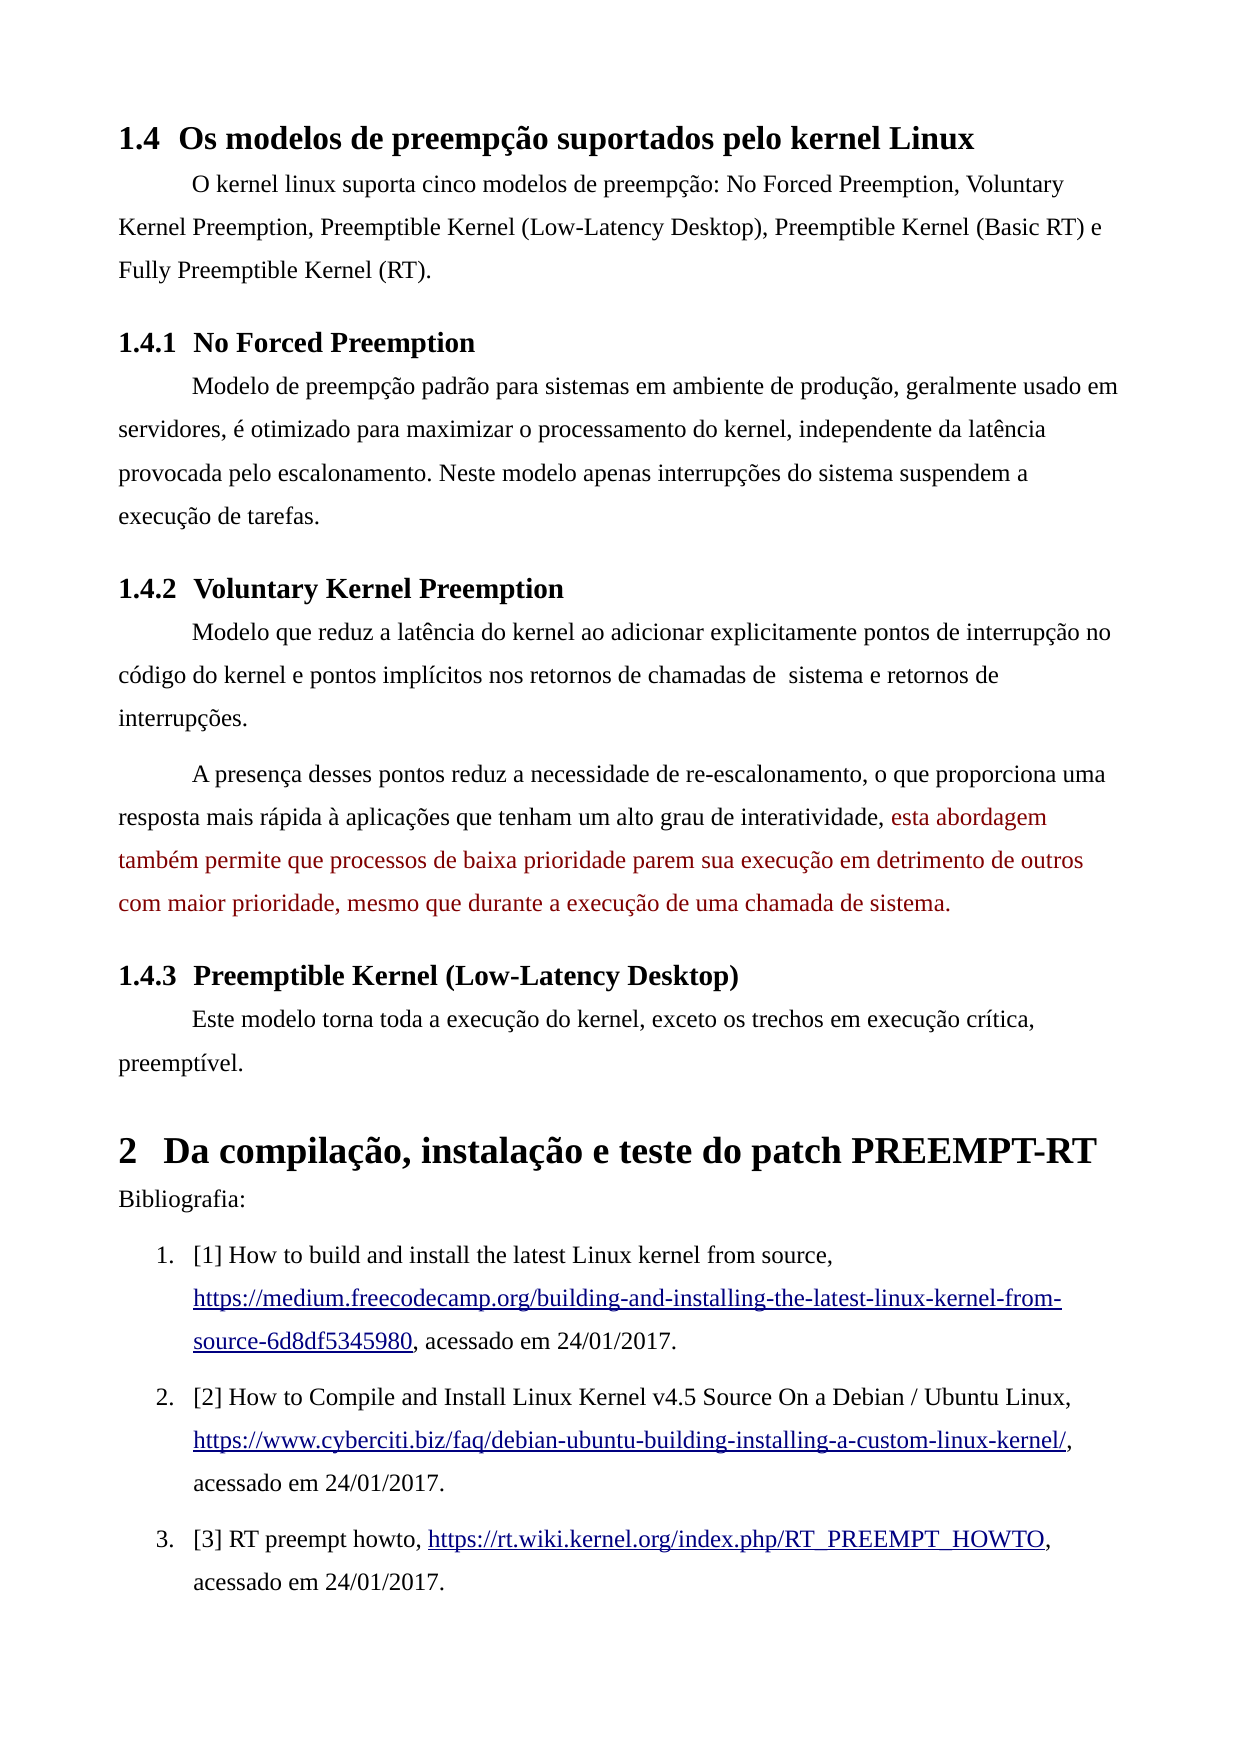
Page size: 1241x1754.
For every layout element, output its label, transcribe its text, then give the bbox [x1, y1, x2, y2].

text Este modelo torna toda a execução do kernel, exceto os trechos em execução crítica, preemptível. [118, 1004, 1122, 1076]
text Modelo de preempção padrão para sistemas em ambiente de produção, geralmente usado em servidores, é otimizado para maximizar o processamento do kernel, independente da latência provocada pelo escalonamento. Neste modelo apenas interrupções do sistema suspendem a execução de tarefas. [118, 371, 1122, 529]
subtitle Da compilação, instalação e teste do patch PREEMPT-RT [118, 1128, 1122, 1172]
text Bibliografia: [118, 1184, 1122, 1213]
text A presença desses pontos reduz a necessidade de re-escalonamento, o que proporciona uma resposta mais rápida à aplicações que tenham um alto grau de interatividade, esta abordagem também permite que processos de baixa prioridade parem sua execução em detrimento de outros com maior prioridade, mesmo que durante a execução de uma chamada de sistema. [118, 759, 1122, 917]
text O kernel linux suporta cinco modelos de preempção: No Forced Preemption, Voluntary Kernel Preemption, Preemptible Kernel (Low-Latency Desktop), Preemptible Kernel (Basic RT) e Fully Preemptible Kernel (RT). [118, 169, 1122, 284]
subtitle Os modelos de preempção suportados pelo kernel Linux [118, 118, 1122, 156]
subtitle No Forced Preemption [118, 325, 1122, 359]
list [1] How to build and install the latest Linux kernel from source, https://medium.freecodecamp.org/building-and-installing-the-latest-linux-kernel-from-source-6d8df5345980, acessado em 24/01/2017. [156, 1240, 1122, 1355]
text Modelo que reduz a latência do kernel ao adicionar explicitamente pontos de interrupção no código do kernel e pontos implícitos nos retornos de chamadas de sistema e retornos de interrupções. [118, 617, 1122, 732]
subtitle Preemptible Kernel (Low-Latency Desktop) [118, 958, 1122, 992]
list [3] RT preempt howto, https://rt.wiki.kernel.org/index.php/RT_PREEMPT_HOWTO, acessado em 24/01/2017. [156, 1524, 1122, 1596]
list [2] How to Compile and Install Linux Kernel v4.5 Source On a Debian / Ubuntu Linux, https://www.cyberciti.biz/faq/debian-ubuntu-building-installing-a-custom-linux-kernel/, acessado em 24/01/2017. [156, 1382, 1122, 1497]
subtitle Voluntary Kernel Preemption [118, 571, 1122, 604]
